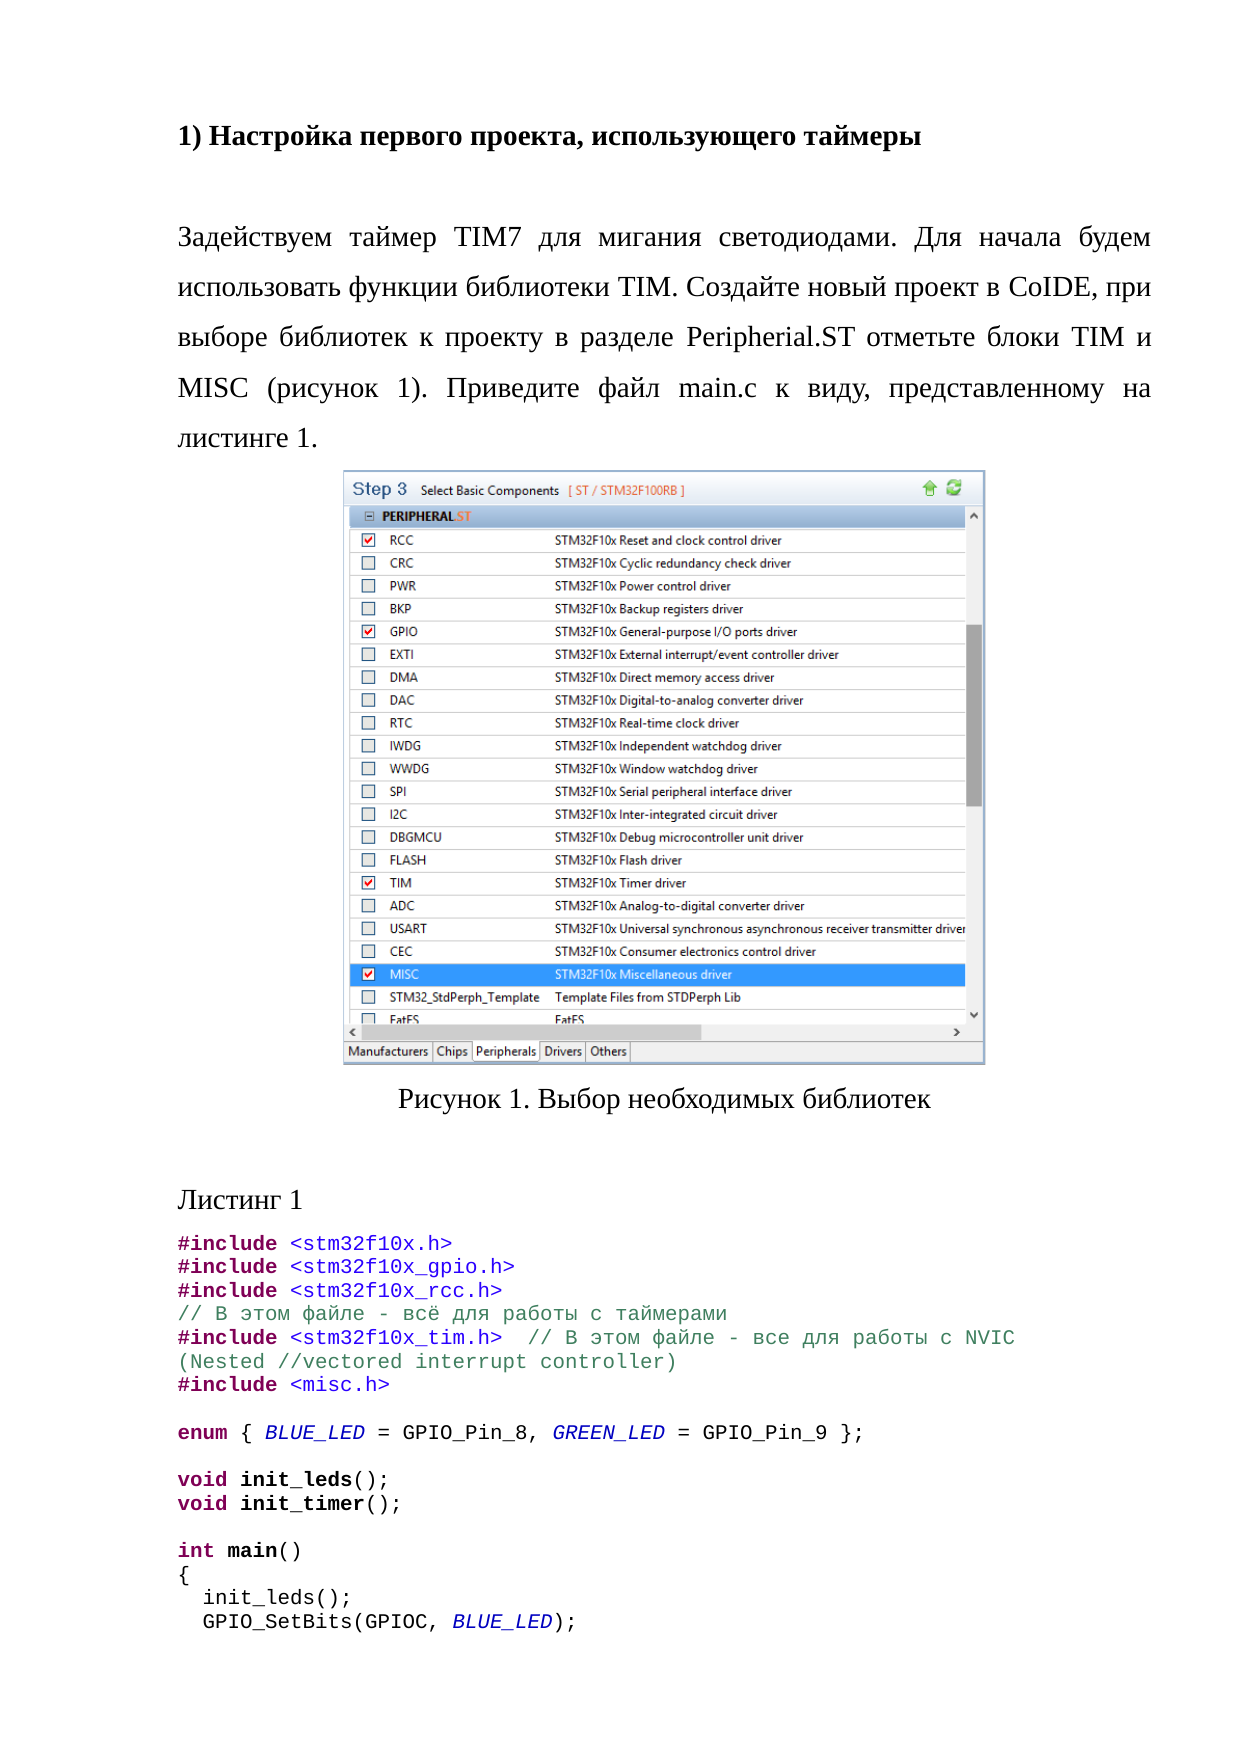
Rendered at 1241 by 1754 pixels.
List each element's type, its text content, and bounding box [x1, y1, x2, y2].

text #include <misc.h> [177, 1374, 1152, 1398]
text init_leds(); [177, 1587, 1152, 1611]
text Рисунок 1. Выбор необходимых библиотек [177, 1082, 1152, 1115]
text enum { BLUE_LED = GPIO_Pin_8, GREEN_LED = GPIO_Pin_9 }; [177, 1422, 1152, 1445]
picture [343, 470, 986, 1065]
text void init_leds(); [177, 1469, 1152, 1493]
text // В этом файле - всё для работы с таймерами [177, 1303, 1152, 1327]
text Листинг 1 [177, 1182, 1152, 1216]
text int main() [177, 1540, 1152, 1563]
text { [177, 1563, 1152, 1587]
text #include <stm32f10x_rcc.h> [177, 1280, 1152, 1303]
text 1) Настройка первого проекта, использующего таймеры [177, 118, 1152, 152]
text GPIO_SetBits(GPIOC, BLUE_LED); [177, 1611, 1152, 1634]
text #include <stm32f10x.h> [177, 1232, 1152, 1256]
text #include <stm32f10x_gpio.h> [177, 1256, 1152, 1280]
text void init_timer(); [177, 1493, 1152, 1516]
text #include <stm32f10x_tim.h> // В этом файле - все для работы с NVIC (Nested //vectored interrupt controller) [177, 1327, 1152, 1374]
text Задействуем таймер TIM7 для мигания светодиодами. Для начала будем использовать функции библиотеки TIM. Создайте новый проект в CoIDE, при выборе библиотек к проекту в разделе Peripherial.ST отметьте блоки TIM и MISC (рисунок 1). Приведите файл main.c к виду, представленному на листинге 1. [177, 219, 1152, 453]
